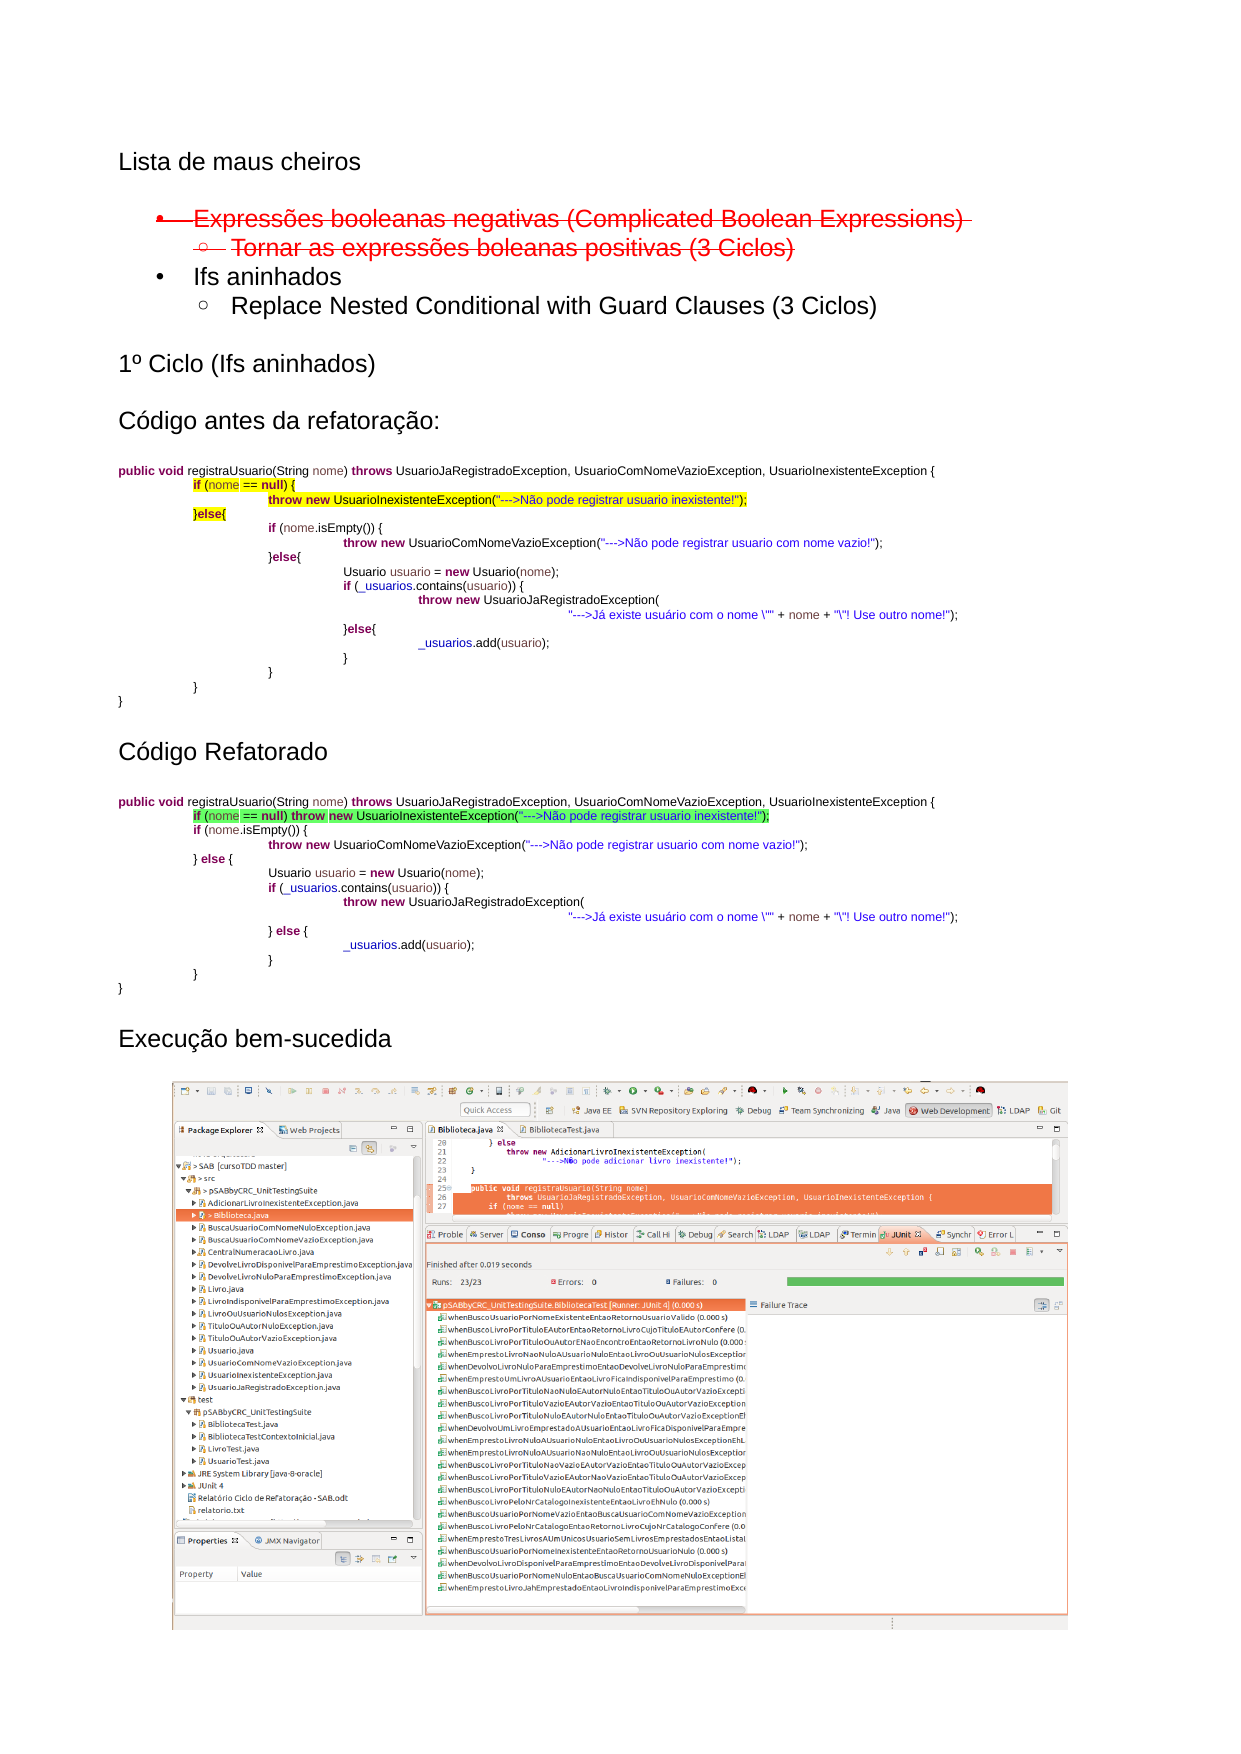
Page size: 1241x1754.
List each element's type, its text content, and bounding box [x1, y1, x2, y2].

text if (nome.isEmpty()) { [118, 521, 1122, 535]
text public void registraUsuario(String nome) throws UsuarioJaRegistradoException, UsuarioComNomeVazioException, UsuarioInexistenteException { [118, 794, 1122, 808]
text "--->Já existe usuário com o nome \"" + nome + "\"! Use outro nome!"); [118, 909, 1122, 923]
text _usuarios.add(usuario); [118, 636, 1122, 650]
text Usuario usuario = new Usuario(nome); [118, 866, 1122, 880]
text } else { [118, 852, 1122, 866]
text }else{ [118, 550, 1122, 564]
picture [172, 1081, 1068, 1630]
text Execução bem-sucedida [118, 1024, 1122, 1053]
text }else{ [118, 507, 1122, 521]
text Lista de maus cheiros [118, 147, 1122, 176]
text } [118, 981, 1122, 995]
text if (_usuarios.contains(usuario)) { [118, 578, 1122, 593]
text 1º Ciclo (Ifs aninhados) [118, 348, 1122, 377]
text throw new UsuarioInexistenteException("--->Não pode registrar usuario inexistente!"); [118, 492, 1122, 507]
text throw new UsuarioComNomeVazioException("--->Não pode registrar usuario com nome vazio!"); [118, 837, 1122, 852]
text } [118, 952, 1122, 967]
text if (nome == null) throw new UsuarioInexistenteException("--->Não pode registrar usuario inexistente!"); [118, 808, 1122, 823]
text Usuario usuario = new Usuario(nome); [118, 564, 1122, 578]
list Replace Nested Conditional with Guard Clauses (3 Ciclos) [193, 291, 1122, 320]
text if (_usuarios.contains(usuario)) { [118, 880, 1122, 895]
text } [118, 679, 1122, 693]
text } else { [118, 923, 1122, 938]
text } [118, 650, 1122, 665]
text if (nome.isEmpty()) { [118, 823, 1122, 837]
text } [118, 967, 1122, 981]
text throw new UsuarioComNomeVazioException("--->Não pode registrar usuario com nome vazio!"); [118, 535, 1122, 550]
text Código antes da refatoração: [118, 406, 1122, 435]
text } [118, 665, 1122, 679]
text if (nome == null) { [118, 478, 1122, 492]
text throw new UsuarioJaRegistradoException( [118, 895, 1122, 909]
text } [118, 693, 1122, 708]
text }else{ [118, 622, 1122, 636]
text Código Refatorado [118, 737, 1122, 765]
list Ifs aninhados [156, 262, 1122, 291]
list Expressões booleanas negativas (Complicated Boolean Expressions) [156, 204, 1122, 233]
list Tornar as expressões boleanas positivas (3 Ciclos) [193, 233, 1122, 262]
text "--->Já existe usuário com o nome \"" + nome + "\"! Use outro nome!"); [118, 607, 1122, 622]
text public void registraUsuario(String nome) throws UsuarioJaRegistradoException, UsuarioComNomeVazioException, UsuarioInexistenteException { [118, 463, 1122, 478]
text _usuarios.add(usuario); [118, 938, 1122, 952]
text throw new UsuarioJaRegistradoException( [118, 593, 1122, 607]
